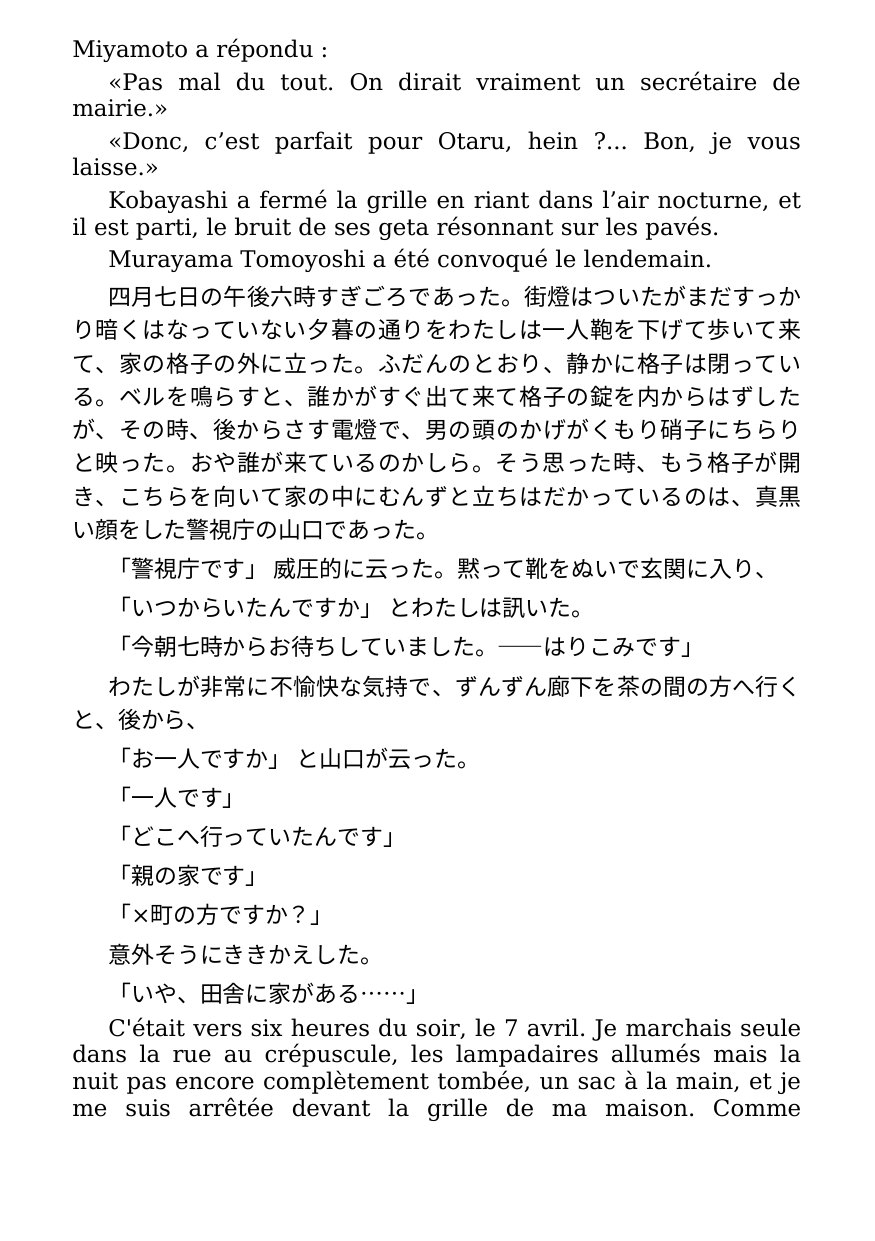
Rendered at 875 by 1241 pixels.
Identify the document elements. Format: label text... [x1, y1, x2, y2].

text 意外そうにききかえした。 [72, 937, 802, 970]
text Murayama Tomoyoshi a été convoqué le lendemain. [72, 246, 802, 273]
text 「どこへ行っていたんです」 [72, 819, 802, 852]
text 「警視庁です」 威圧的に云った。黙って靴をぬいで玄関に入り、 [72, 551, 802, 584]
text 「いや、田舎に家がある……」 [72, 976, 802, 1009]
text «Pas mal du tout. On dirait vraiment un secrétaire de mairie.» [72, 69, 802, 122]
text 「お一人ですか」 と山口が云った。 [72, 741, 802, 774]
text 「親の家です」 [72, 858, 802, 891]
text 「いつからいたんですか」 とわたしは訊いた。 [72, 590, 802, 623]
text 「今朝七時からお待ちしていました。――はりこみです」 [72, 629, 802, 662]
text 「一人です」 [72, 780, 802, 813]
text «Donc, c’est parfait pour Otaru, hein ?... Bon, je vous laisse.» [72, 128, 802, 181]
text わたしが非常に不愉快な気持で、ずんずん廊下を茶の間の方へ行くと、後から、 [72, 668, 802, 735]
text Kobayashi a fermé la grille en riant dans l’air nocturne, et il est parti, le bruit de ses geta résonnant sur les pavés. [72, 187, 802, 241]
text 「×町の方ですか？」 [72, 897, 802, 931]
text 四月七日の午後六時すぎごろであった。街燈はついたがまだすっかり暗くはなっていない夕暮の通りをわたしは一人鞄を下げて歩いて来て、家の格子の外に立った。ふだんのとおり、静かに格子は閉っている。ベルを鳴らすと、誰かがすぐ出て来て格子の錠を内からはずしたが、その時、後からさす電燈で、男の頭のかげがくもり硝子にちらりと映った。おや誰が来ているのかしら。そう思った時、もう格子が開き、こちらを向いて家の中にむんずと立ちはだかっているのは、真黒い顔をした警視庁の山口であった。 [72, 279, 802, 545]
text Miyamoto a répondu : [72, 36, 802, 63]
text C'était vers six heures du soir, le 7 avril. Je marchais seule dans la rue au crépuscule, les lampadaires allumés mais la nuit pas encore complètement tombée, un sac à la main, et je me suis arrêtée devant la grille de ma maison. Comme [72, 1015, 802, 1122]
